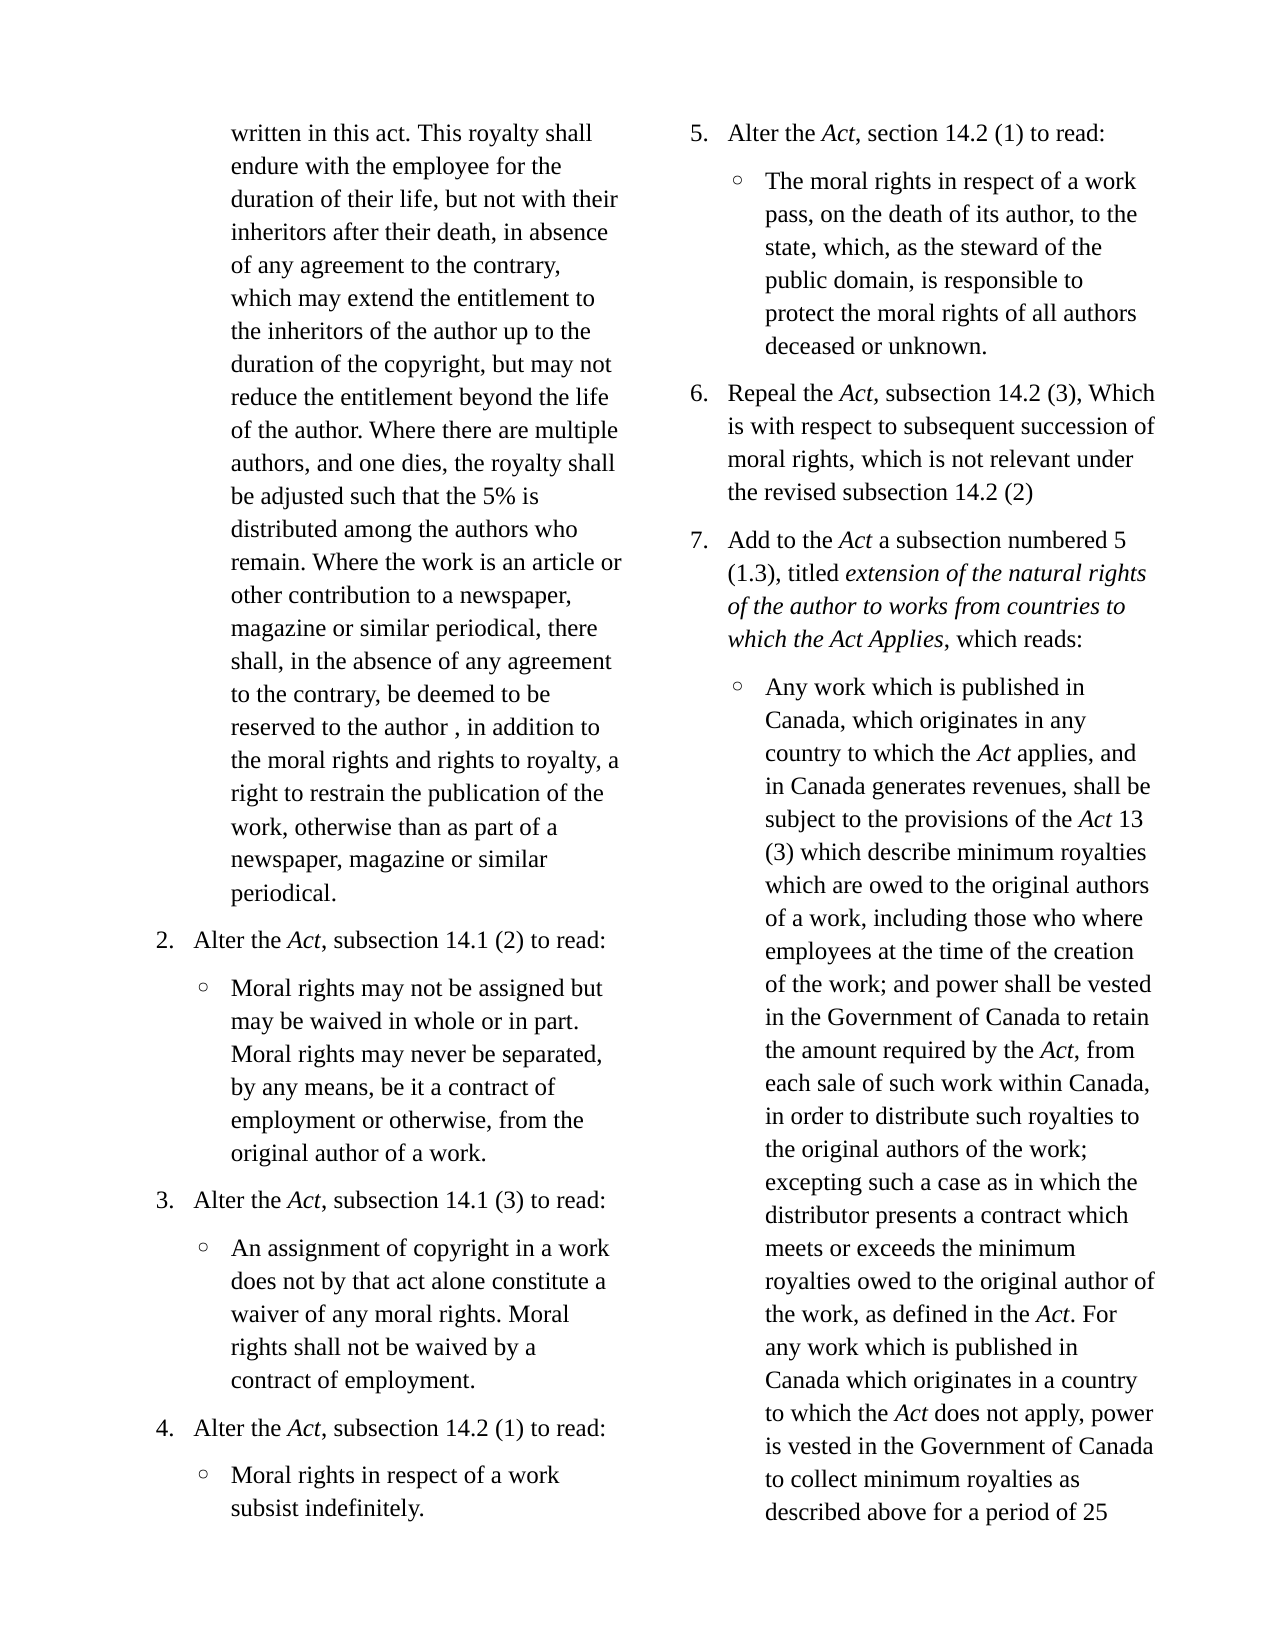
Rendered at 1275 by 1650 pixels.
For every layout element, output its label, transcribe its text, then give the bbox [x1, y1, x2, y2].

list The moral rights in respect of a work pass, on the death of its author, to the state, which, as the steward of the public domain, is responsible to protect the moral rights of all authors deceased or unknown. [727, 166, 1157, 359]
list Any work which is published in Canada, which originates in any country to which the Act applies, and in Canada generates revenues, shall be subject to the provisions of the Act 13 (3) which describe minimum royalties which are owed to the original authors of a work, including those who where employees at the time of the creation of the work; and power shall be vested in the Government of Canada to retain the amount required by the Act, from each sale of such work within Canada, in order to distribute such royalties to the original authors of the work; excepting such a case as in which the distributor presents a contract which meets or exceeds the minimum royalties owed to the original author of the work, as defined in the Act. For any work which is published in Canada which originates in a country to which the Act does not apply, power is vested in the Government of Canada to collect minimum royalties as described above for a period of 25 [727, 672, 1157, 1526]
list Alter the Act, subsection 14.1 (2) to read: [156, 925, 623, 954]
list Repeal the Act, subsection 14.2 (3), Which is with respect to subsequent succession of moral rights, which is not relevant under the revised subsection 14.2 (2) [690, 378, 1157, 506]
list Alter the Act, subsection 14.2 (1) to read: [156, 1413, 623, 1442]
list Alter the Act, subsection 14.1 (3) to read: [156, 1186, 623, 1214]
list Moral rights in respect of a work subsist indefinitely. [193, 1460, 623, 1522]
list An assignment of copyright in a work does not by that act alone constitute a waiver of any moral rights. Moral rights shall not be waived by a contract of employment. [193, 1233, 623, 1394]
list Add to the Act a subsection numbered 5 (1.3), titled extension of the natural rights of the author to works from countries to which the Act Applies, which reads: [690, 525, 1157, 653]
list written in this act. This royalty shall endure with the employee for the duration of their life, but not with their inheritors after their death, in absence of any agreement to the contrary, which may extend the entitlement to the inheritors of the author up to the duration of the copyright, but may not reduce the entitlement beyond the life of the author. Where there are multiple authors, and one dies, the royalty shall be adjusted such that the 5% is distributed among the authors who remain. Where the work is an article or other contribution to a newspaper, magazine or similar periodical, there shall, in the absence of any agreement to the contrary, be deemed to be reserved to the author , in addition to the moral rights and rights to royalty, a right to restrain the publication of the work, otherwise than as part of a newspaper, magazine or similar periodical. [193, 118, 623, 906]
list Alter the Act, section 14.2 (1) to read: [690, 118, 1157, 147]
list Moral rights may not be assigned but may be waived in whole or in part. Moral rights may never be separated, by any means, be it a contract of employment or otherwise, from the original author of a work. [193, 973, 623, 1167]
